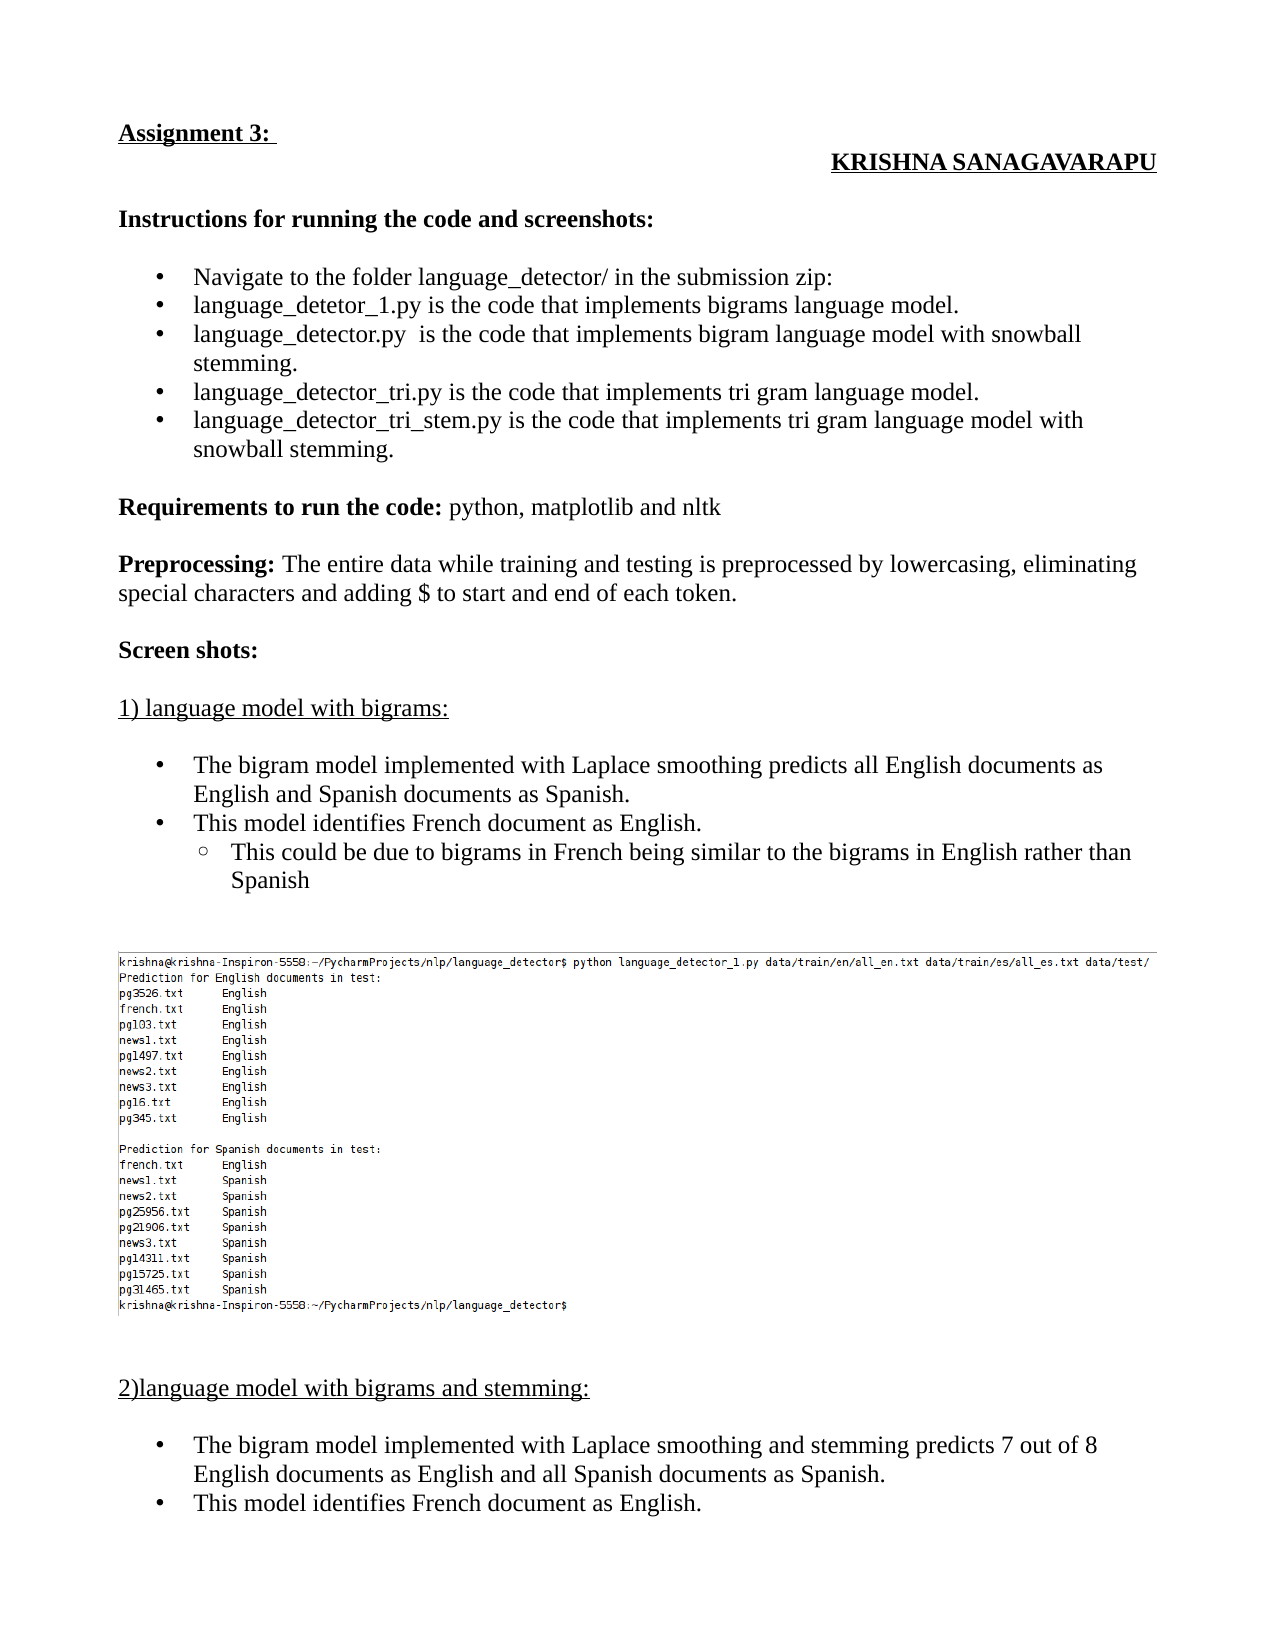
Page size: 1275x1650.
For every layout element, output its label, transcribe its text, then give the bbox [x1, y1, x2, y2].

text 1) language model with bigrams: [118, 693, 1157, 722]
picture [118, 951, 1157, 1316]
text Screen shots: [118, 636, 1157, 664]
list This model identifies French document as English. [156, 1488, 1157, 1517]
list language_detetor_1.py is the code that implements bigrams language model. [156, 291, 1157, 319]
list language_detector.py is the code that implements bigram language model with snowball stemming. [156, 319, 1157, 377]
list This could be due to bigrams in French being similar to the bigrams in English rather than Spanish [193, 837, 1157, 894]
text Instructions for running the code and screenshots: [118, 204, 1157, 233]
list This model identifies French document as English. [156, 808, 1157, 837]
text Requirements to run the code: python, matplotlib and nltk [118, 492, 1157, 521]
list The bigram model implemented with Laplace smoothing and stemming predicts 7 out of 8 English documents as English and all Spanish documents as Spanish. [156, 1430, 1157, 1488]
text KRISHNA SANAGAVARAPU [118, 147, 1157, 176]
list language_detector_tri.py is the code that implements tri gram language model. [156, 377, 1157, 406]
text Assignment 3: [118, 118, 1157, 147]
text Preprocessing: The entire data while training and testing is preprocessed by lowercasing, eliminating special characters and adding $ to start and end of each token. [118, 549, 1157, 607]
list language_detector_tri_stem.py is the code that implements tri gram language model with snowball stemming. [156, 406, 1157, 463]
list Navigate to the folder language_detector/ in the submission zip: [156, 262, 1157, 291]
text 2)language model with bigrams and stemming: [118, 1373, 1157, 1402]
list The bigram model implemented with Laplace smoothing predicts all English documents as English and Spanish documents as Spanish. [156, 751, 1157, 808]
